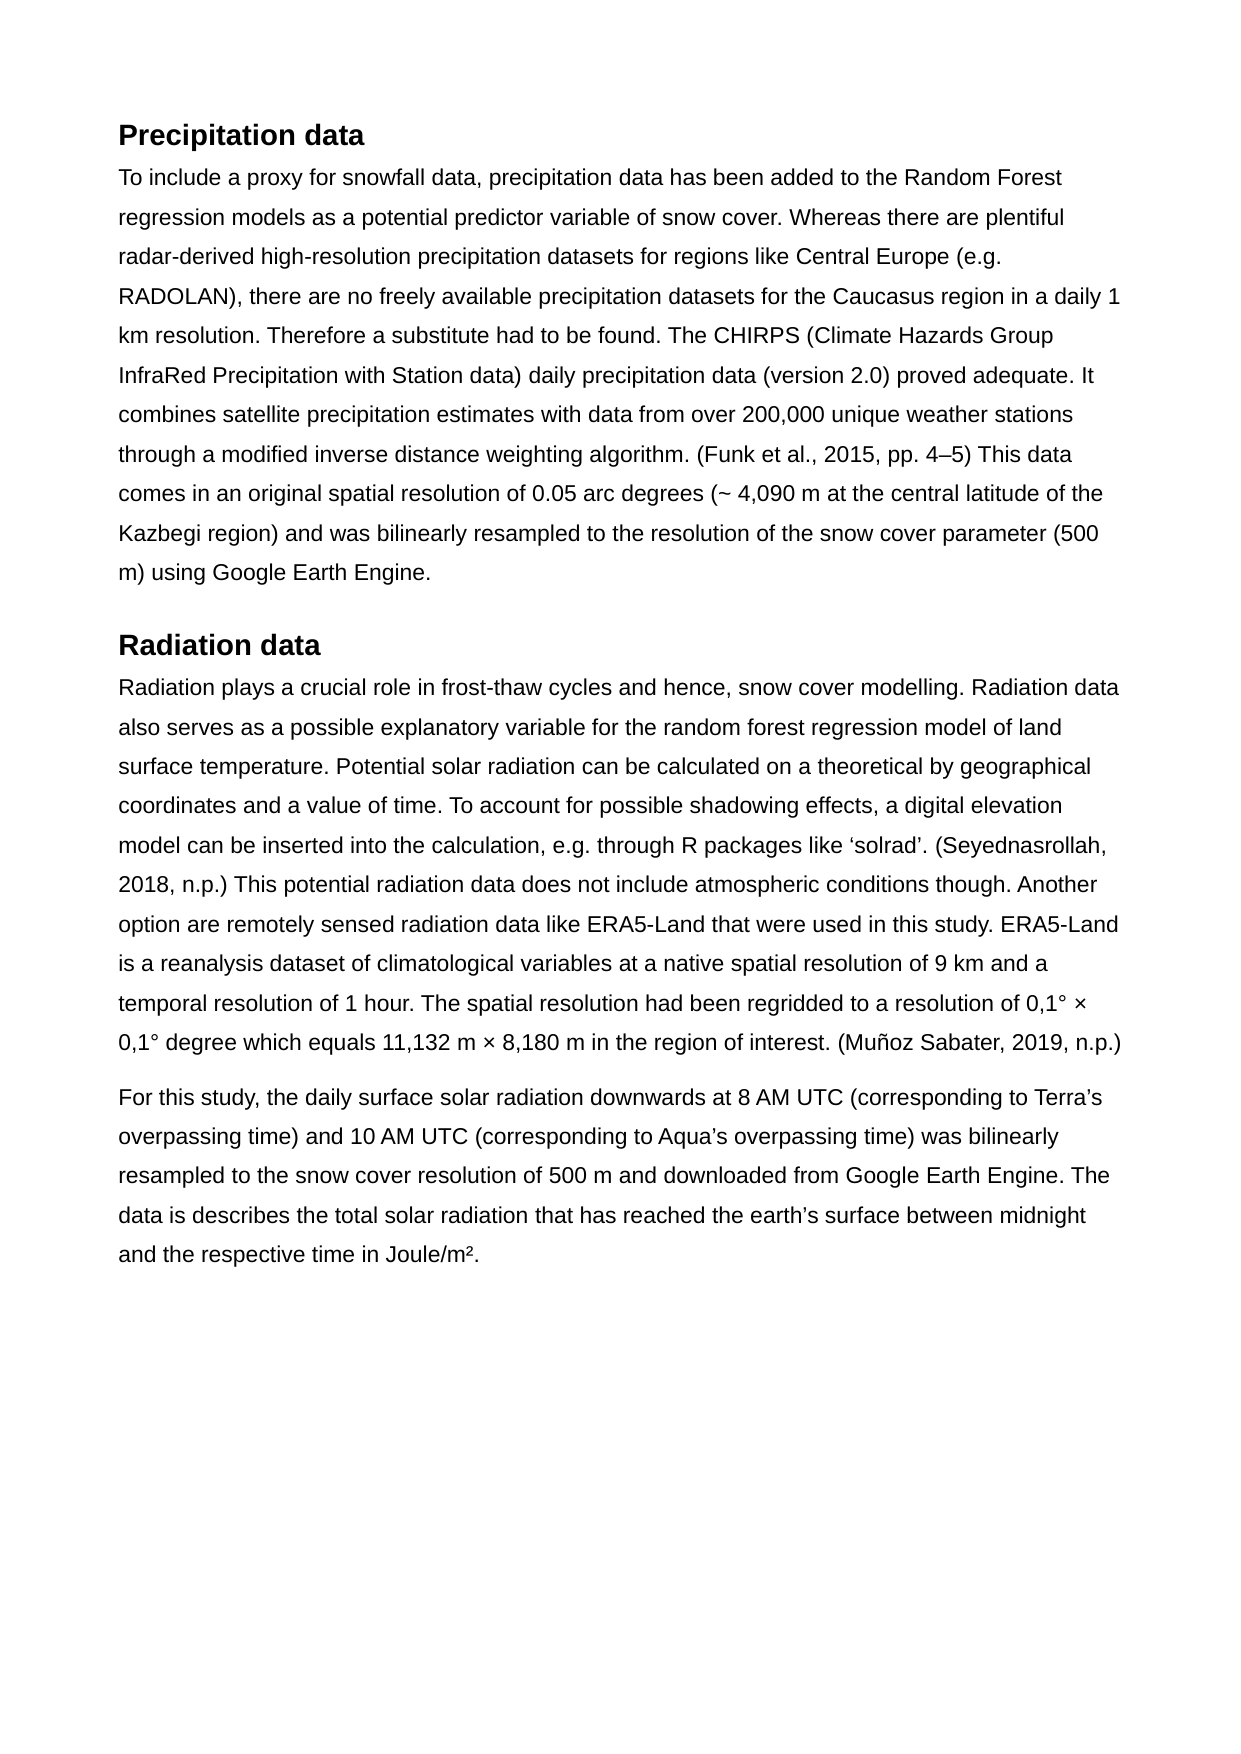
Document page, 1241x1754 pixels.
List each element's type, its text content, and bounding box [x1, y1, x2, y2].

subtitle Precipitation data [118, 118, 1122, 152]
text To include a proxy for snowfall data, precipitation data has been added to the Random Forest regression models as a potential predictor variable of snow cover. Whereas there are plentiful radar-derived high-resolution precipitation datasets for regions like Central Europe (e.g. RADOLAN), there are no freely available precipitation datasets for the Caucasus region in a daily 1 km resolution. Therefore a substitute had to be found. The CHIRPS (Climate Hazards Group InfraRed Precipitation with Station data) daily precipitation data (version 2.0) proved adequate. It combines satellite precipitation estimates with data from over 200,000 unique weather stations through a modified inverse distance weighting algorithm. (Funk et al., 2015, pp. 4–5) This data comes in an original spatial resolution of 0.05 arc degrees (~ 4,090 m at the central latitude of the Kazbegi region) and was bilinearly resampled to the resolution of the snow cover parameter (500 m) using Google Earth Engine. [118, 164, 1122, 586]
text For this study, the daily surface solar radiation downwards at 8 AM UTC (corresponding to Terra’s overpassing time) and 10 AM UTC (corresponding to Aqua’s overpassing time) was bilinearly resampled to the snow cover resolution of 500 m and downloaded from Google Earth Engine. The data is describes the total solar radiation that has reached the earth’s surface between midnight and the respective time in Joule/m². [118, 1083, 1122, 1268]
subtitle Radiation data [118, 628, 1122, 662]
text Radiation plays a crucial role in frost-thaw cycles and hence, snow cover modelling. Radiation data also serves as a possible explanatory variable for the random forest regression model of land surface temperature. Potential solar radiation can be calculated on a theoretical by geographical coordinates and a value of time. To account for possible shadowing effects, a digital elevation model can be inserted into the calculation, e.g. through R packages like ‘solrad’. (Seyednasrollah, 2018, n.p.) This potential radiation data does not include atmospheric conditions though. Another option are remotely sensed radiation data like ERA5-Land that were used in this study. ERA5-Land is a reanalysis dataset of climatological variables at a native spatial resolution of 9 km and a temporal resolution of 1 hour. The spatial resolution had been regridded to a resolution of 0,1° × 0,1° degree which equals 11,132 m × 8,180 m in the region of interest. (Muñoz Sabater, 2019, n.p.) [118, 674, 1122, 1056]
